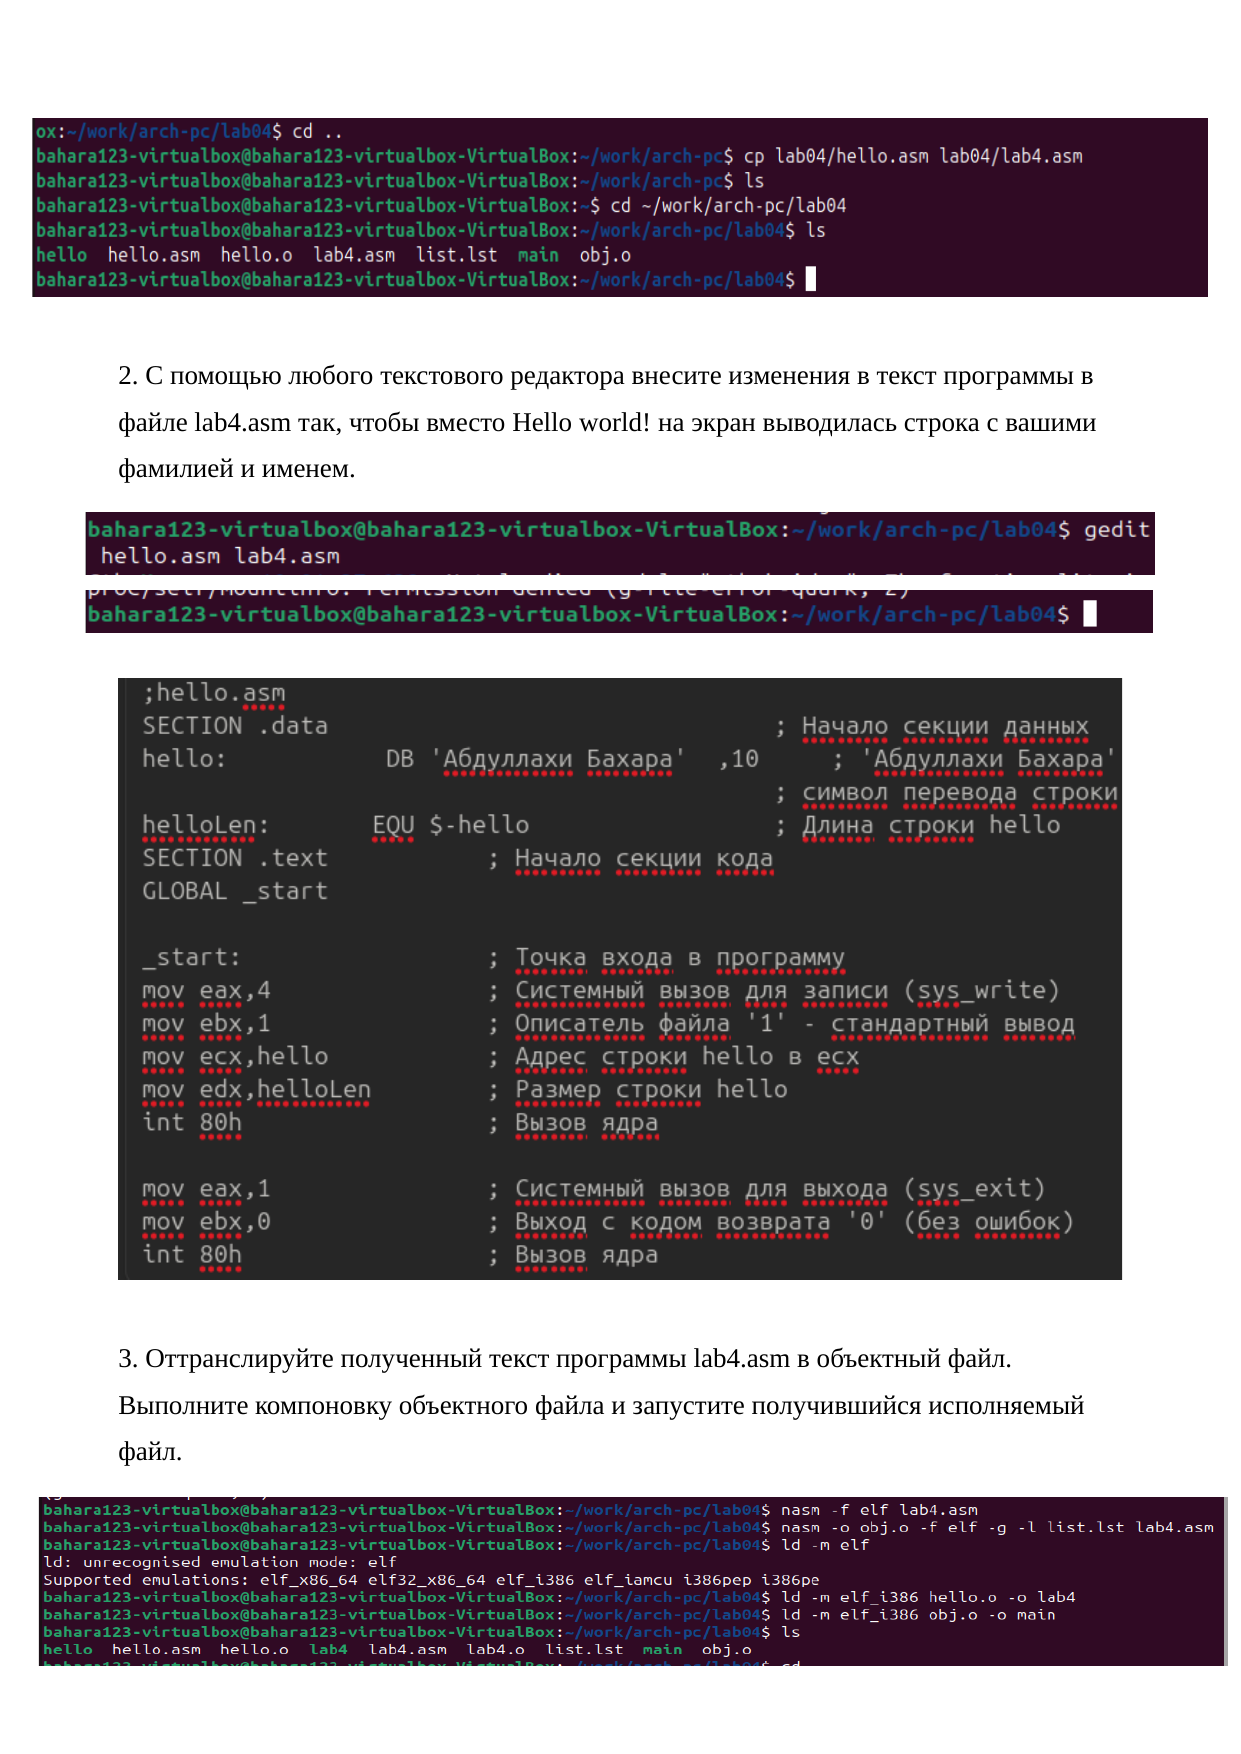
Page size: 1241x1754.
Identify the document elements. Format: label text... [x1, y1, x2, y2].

picture [118, 678, 1123, 1280]
text фамилией и именем. [118, 452, 1122, 483]
picture [38, 1497, 1228, 1666]
text 2. С помощью любого текстового редактора внесите изменения в текст программы в [118, 359, 1122, 390]
text файле lab4.asm так, чтобы вместо Hello world! на экран выводилась строка с вашими [118, 406, 1122, 437]
text 3. Оттранслируйте полученный текст программы lab4.asm в объектный файл. Выполните компоновку объектного файла и запустите получившийся исполняемый файл. [118, 1342, 1122, 1467]
picture [85, 512, 1155, 575]
picture [32, 118, 1208, 297]
picture [85, 590, 1153, 633]
